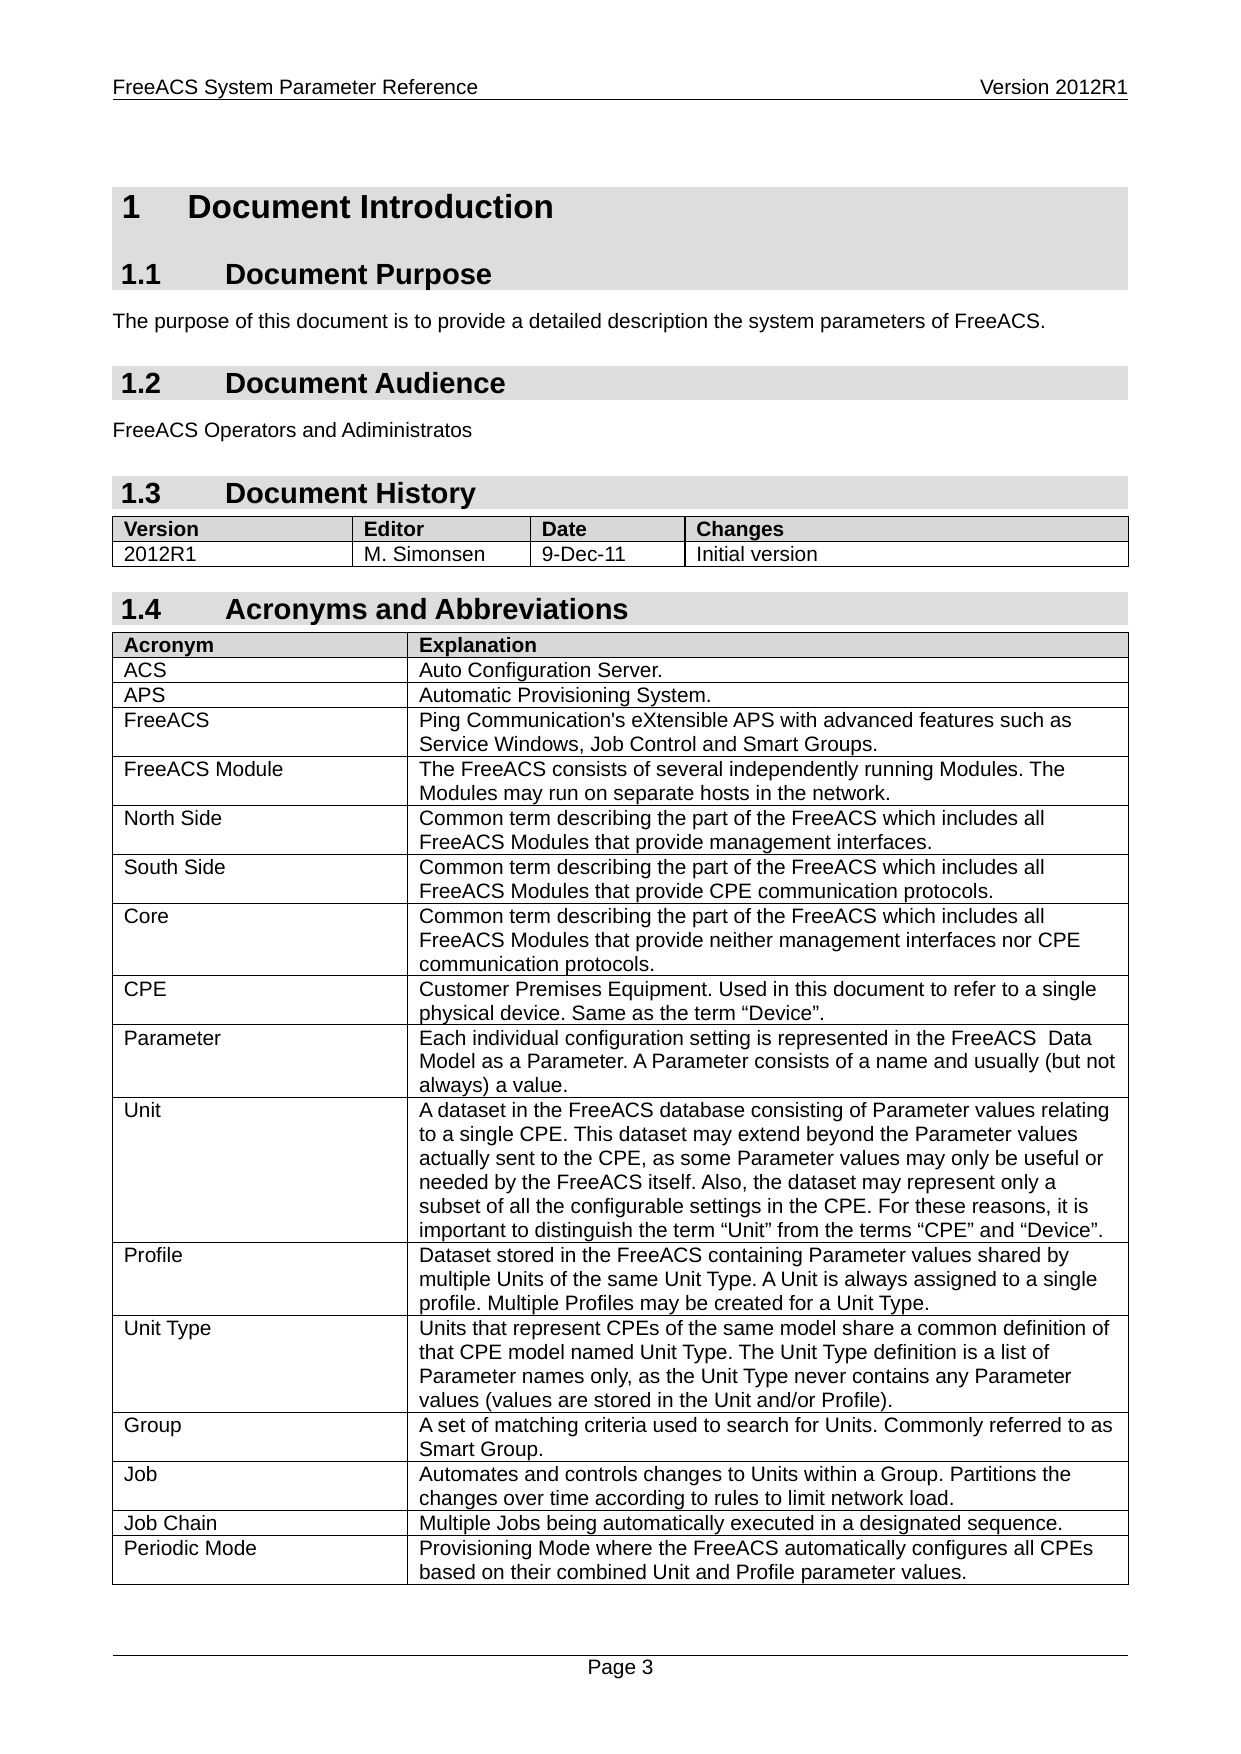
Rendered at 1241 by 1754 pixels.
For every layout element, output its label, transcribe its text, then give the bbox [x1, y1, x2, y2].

table_header Date [531, 517, 684, 541]
table_header Editor [353, 517, 530, 541]
table_cell Auto Configuration Server. [408, 658, 1128, 682]
table_cell Job Chain [113, 1511, 407, 1535]
subtitle Document Introduction [112, 187, 1128, 225]
subtitle Acronyms and Abbreviations [112, 592, 1128, 625]
table_cell 2012R1 [113, 542, 352, 566]
table_cell Periodic Mode [113, 1536, 407, 1584]
subtitle Document History [112, 476, 1128, 509]
table_cell Each individual configuration setting is represented in the FreeACS Data Model as a Parameter. A Parameter consists of a name and usually (but not always) a value. [408, 1025, 1128, 1097]
text The purpose of this document is to provide a detailed description the system parameters of FreeACS. [112, 308, 1128, 332]
table_cell Automatic Provisioning System. [408, 683, 1128, 707]
table_cell Multiple Jobs being automatically executed in a designated sequence. [408, 1511, 1128, 1535]
table_cell The FreeACS consists of several independently running Modules. The Modules may run on separate hosts in the network. [408, 757, 1128, 804]
table_header Version [113, 517, 352, 541]
table_cell Units that represent CPEs of the same model share a common definition of that CPE model named Unit Type. The Unit Type definition is a list of Parameter names only, as the Unit Type never contains any Parameter values (values are stored in the Unit and/or Profile). [408, 1316, 1128, 1412]
subtitle Document Purpose [112, 257, 1128, 290]
table_cell Automates and controls changes to Units within a Group. Partitions the changes over time according to rules to limit network load. [408, 1462, 1128, 1510]
table_cell Common term describing the part of the FreeACS which includes all FreeACS Modules that provide CPE communication protocols. [408, 855, 1128, 902]
table_cell Ping Communication's eXtensible APS with advanced features such as Service Windows, Job Control and Smart Groups. [408, 708, 1128, 756]
table_cell A dataset in the FreeACS database consisting of Parameter values relating to a single CPE. This dataset may extend beyond the Parameter values actually sent to the CPE, as some Parameter values may only be useful or needed by the FreeACS itself. Also, the dataset may represent only a subset of all the configurable settings in the CPE. For these reasons, it is important to distinguish the term “Unit” from the terms “CPE” and “Device”. [408, 1098, 1128, 1242]
table_cell 9-Dec-11 [531, 542, 684, 566]
table_cell FreeACS [113, 708, 407, 756]
table_cell M. Simonsen [353, 542, 530, 566]
table_cell Common term describing the part of the FreeACS which includes all FreeACS Modules that provide management interfaces. [408, 806, 1128, 853]
table_cell Profile [113, 1243, 407, 1315]
table_cell Initial version [686, 542, 1128, 566]
table_cell Group [113, 1413, 407, 1461]
table_cell A set of matching criteria used to search for Units. Commonly referred to as Smart Group. [408, 1413, 1128, 1461]
table_cell Parameter [113, 1025, 407, 1097]
table_header Acronym [113, 633, 407, 657]
table_cell Provisioning Mode where the FreeACS automatically configures all CPEs based on their combined Unit and Profile parameter values. [408, 1536, 1128, 1584]
table_cell Unit Type [113, 1316, 407, 1412]
table_cell Core [113, 904, 407, 975]
table_cell Customer Premises Equipment. Used in this document to refer to a single physical device. Same as the term “Device”. [408, 976, 1128, 1024]
table_cell Dataset stored in the FreeACS containing Parameter values shared by multiple Units of the same Unit Type. A Unit is always assigned to a single profile. Multiple Profiles may be created for a Unit Type. [408, 1243, 1128, 1315]
table_cell Common term describing the part of the FreeACS which includes all FreeACS Modules that provide neither management interfaces nor CPE communication protocols. [408, 904, 1128, 975]
table_cell ACS [113, 658, 407, 682]
table_cell South Side [113, 855, 407, 902]
table_cell Unit [113, 1098, 407, 1242]
table_cell Job [113, 1462, 407, 1510]
table_cell FreeACS Module [113, 757, 407, 804]
table_cell CPE [113, 976, 407, 1024]
table_cell APS [113, 683, 407, 707]
table_cell North Side [113, 806, 407, 853]
table_header Changes [686, 517, 1128, 541]
text FreeACS Operators and Adiministratos [112, 418, 1128, 442]
subtitle Document Audience [112, 366, 1128, 400]
table_header Explanation [408, 633, 1128, 657]
